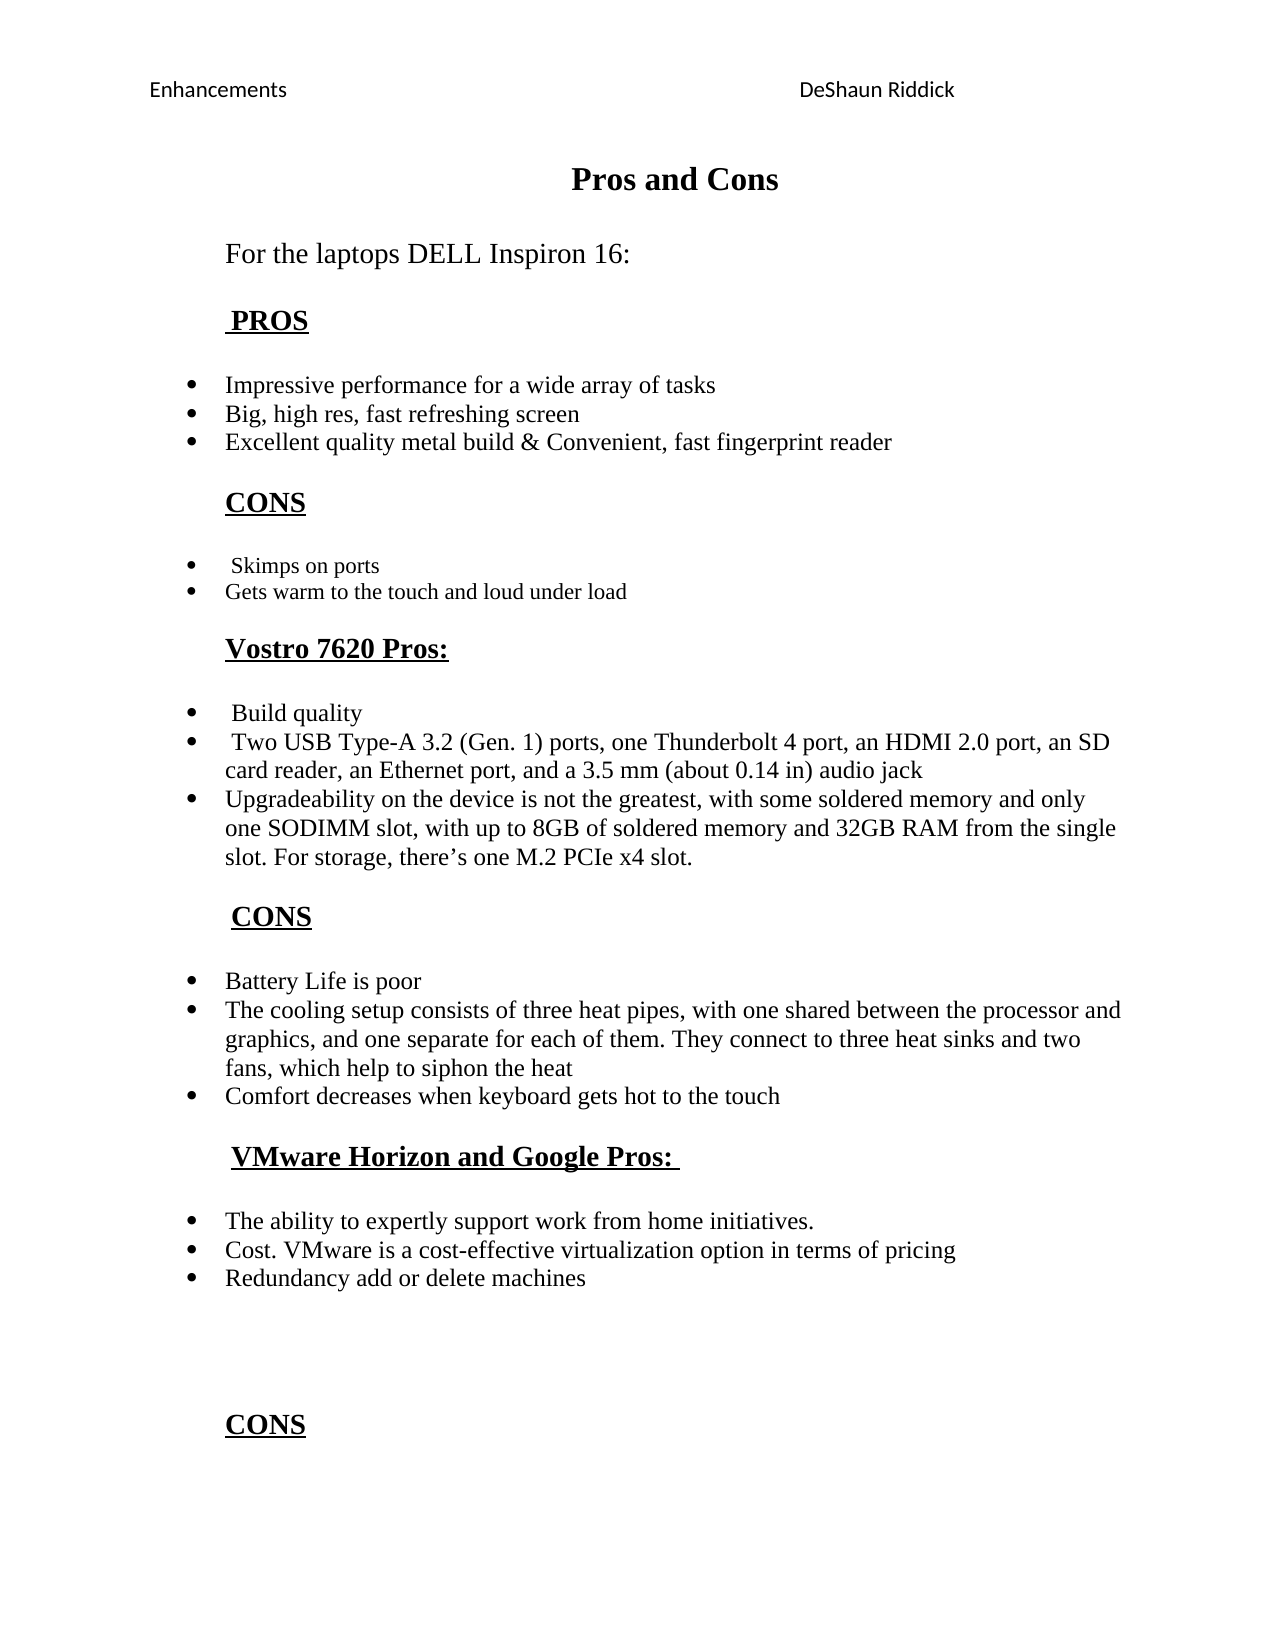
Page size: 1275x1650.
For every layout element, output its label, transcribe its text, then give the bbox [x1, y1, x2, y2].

text CONS [150, 485, 1125, 518]
list Comfort decreases when keyboard gets hot to the touch [187, 1081, 1125, 1110]
list Build quality [187, 698, 1125, 727]
list Battery Life is poor [187, 966, 1125, 995]
text VMware Horizon and Google Pros: [150, 1139, 1125, 1172]
text Pros and Cons [150, 159, 1125, 197]
list The ability to expertly support work from home initiatives. [187, 1206, 1125, 1235]
text PROS [150, 303, 1125, 336]
list Cost. VMware is a cost-effective virtualization option in terms of pricing [187, 1235, 1125, 1263]
list The cooling setup consists of three heat pipes, with one shared between the processor and graphics, and one separate for each of them. They connect to three heat sinks and two fans, which help to siphon the heat [187, 995, 1125, 1081]
list Impressive performance for a wide array of tasks [187, 370, 1125, 399]
list Skimps on ports [187, 552, 1125, 578]
text Vostro 7620 Pros: [150, 631, 1125, 664]
list Big, high res, fast refreshing screen [187, 399, 1125, 427]
list Redundancy add or delete machines [187, 1263, 1125, 1292]
list Gets warm to the touch and loud under load [187, 578, 1125, 605]
text For the laptops DELL Inspiron 16: [150, 236, 1125, 269]
list Excellent quality metal build & Convenient, fast fingerprint reader [187, 427, 1125, 456]
list Upgradeability on the device is not the greatest, with some soldered memory and only one SODIMM slot, with up to 8GB of soldered memory and 32GB RAM from the single slot. For storage, there’s one M.2 PCIe x4 slot. [187, 784, 1125, 871]
list Two USB Type-A 3.2 (Gen. 1) ports, one Thunderbolt 4 port, an HDMI 2.0 port, an SD card reader, an Ethernet port, and a 3.5 mm (about 0.14 in) audio jack [187, 727, 1125, 784]
text CONS [150, 899, 1125, 933]
text CONS [150, 1407, 1125, 1441]
